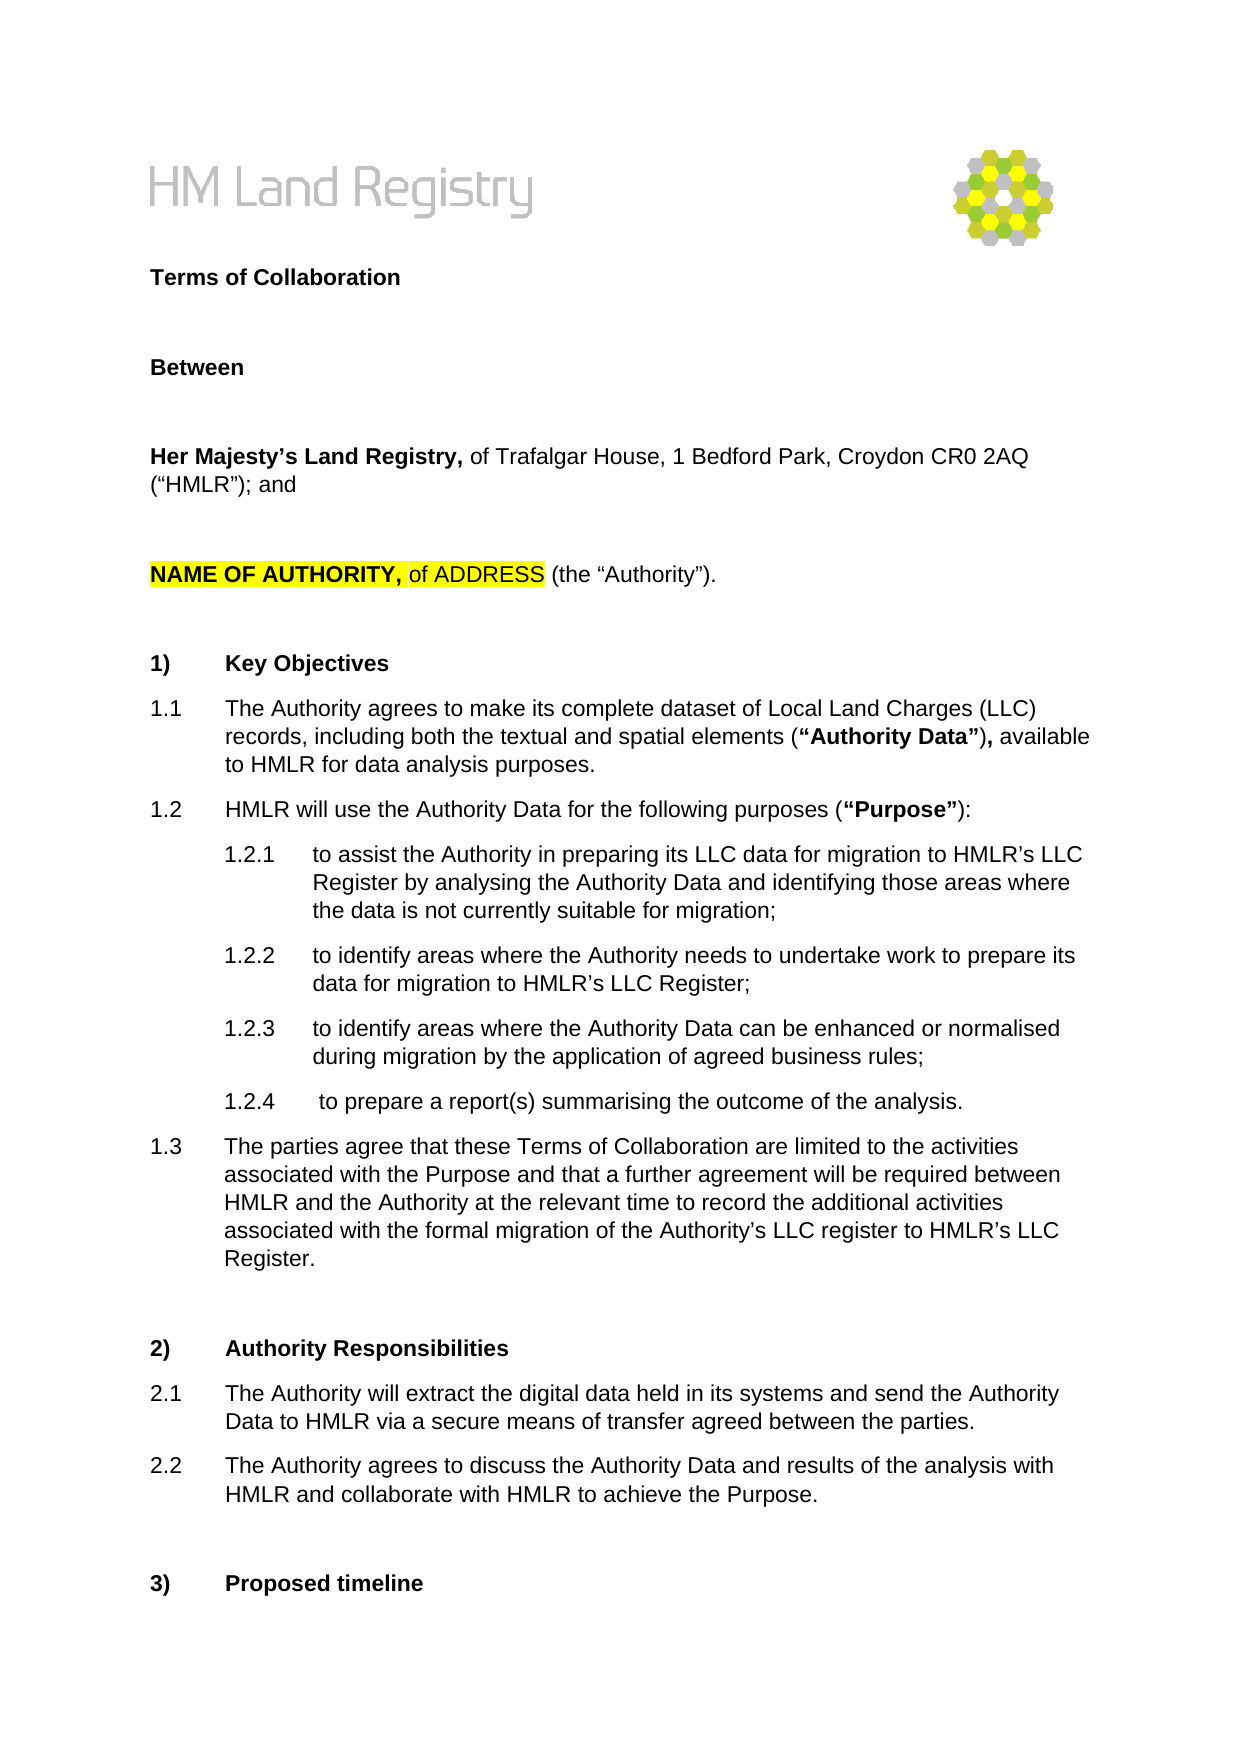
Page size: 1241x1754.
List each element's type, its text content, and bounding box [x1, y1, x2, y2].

text 3) Proposed timeline [150, 1570, 1090, 1596]
text Her Majesty’s Land Registry, of Trafalgar House, 1 Bedford Park, Croydon CR0 2AQ (“HMLR”); and [150, 443, 1090, 497]
text 1.2.4 to prepare a report(s) summarising the outcome of the analysis. [224, 1088, 1090, 1114]
text 2.1 The Authority will extract the digital data held in its systems and send the Authority Data to HMLR via a secure means of transfer agreed between the parties. [150, 1379, 1090, 1434]
text 1.2.3 to identify areas where the Authority Data can be enhanced or normalised during migration by the application of agreed business rules; [224, 1015, 1090, 1069]
text 2) Authority Responsibilities [150, 1335, 1090, 1361]
text 1) Key Objectives [150, 650, 1090, 677]
text 1.1 The Authority agrees to make its complete dataset of Local Land Charges (LLC) records, including both the textual and spatial elements (“Authority Data”), available to HMLR for data analysis purposes. [150, 695, 1090, 778]
text Between [150, 353, 1090, 380]
text 1.2 HMLR will use the Authority Data for the following purposes (“Purpose”): [150, 796, 1090, 822]
text NAME OF AUTHORITY, of ADDRESS (the “Authority”). [150, 561, 1090, 587]
text 1.2.1 to assist the Authority in preparing its LLC data for migration to HMLR’s LLC Register by analysing the Authority Data and identifying those areas where the data is not currently suitable for migration; [224, 841, 1090, 923]
text 1.3 The parties agree that these Terms of Collaboration are limited to the activities associated with the Purpose and that a further agreement will be required between HMLR and the Authority at the relevant time to record the additional activities associated with the formal migration of the Authority’s LLC register to HMLR’s LLC Register. [150, 1133, 1090, 1271]
text 1.2.2 to identify areas where the Authority needs to undertake work to prepare its data for migration to HMLR’s LLC Register; [224, 942, 1090, 996]
text 2.2 The Authority agrees to discuss the Authority Data and results of the analysis with HMLR and collaborate with HMLR to achieve the Purpose. [150, 1452, 1090, 1507]
text Terms of Collaboration [150, 264, 1090, 290]
